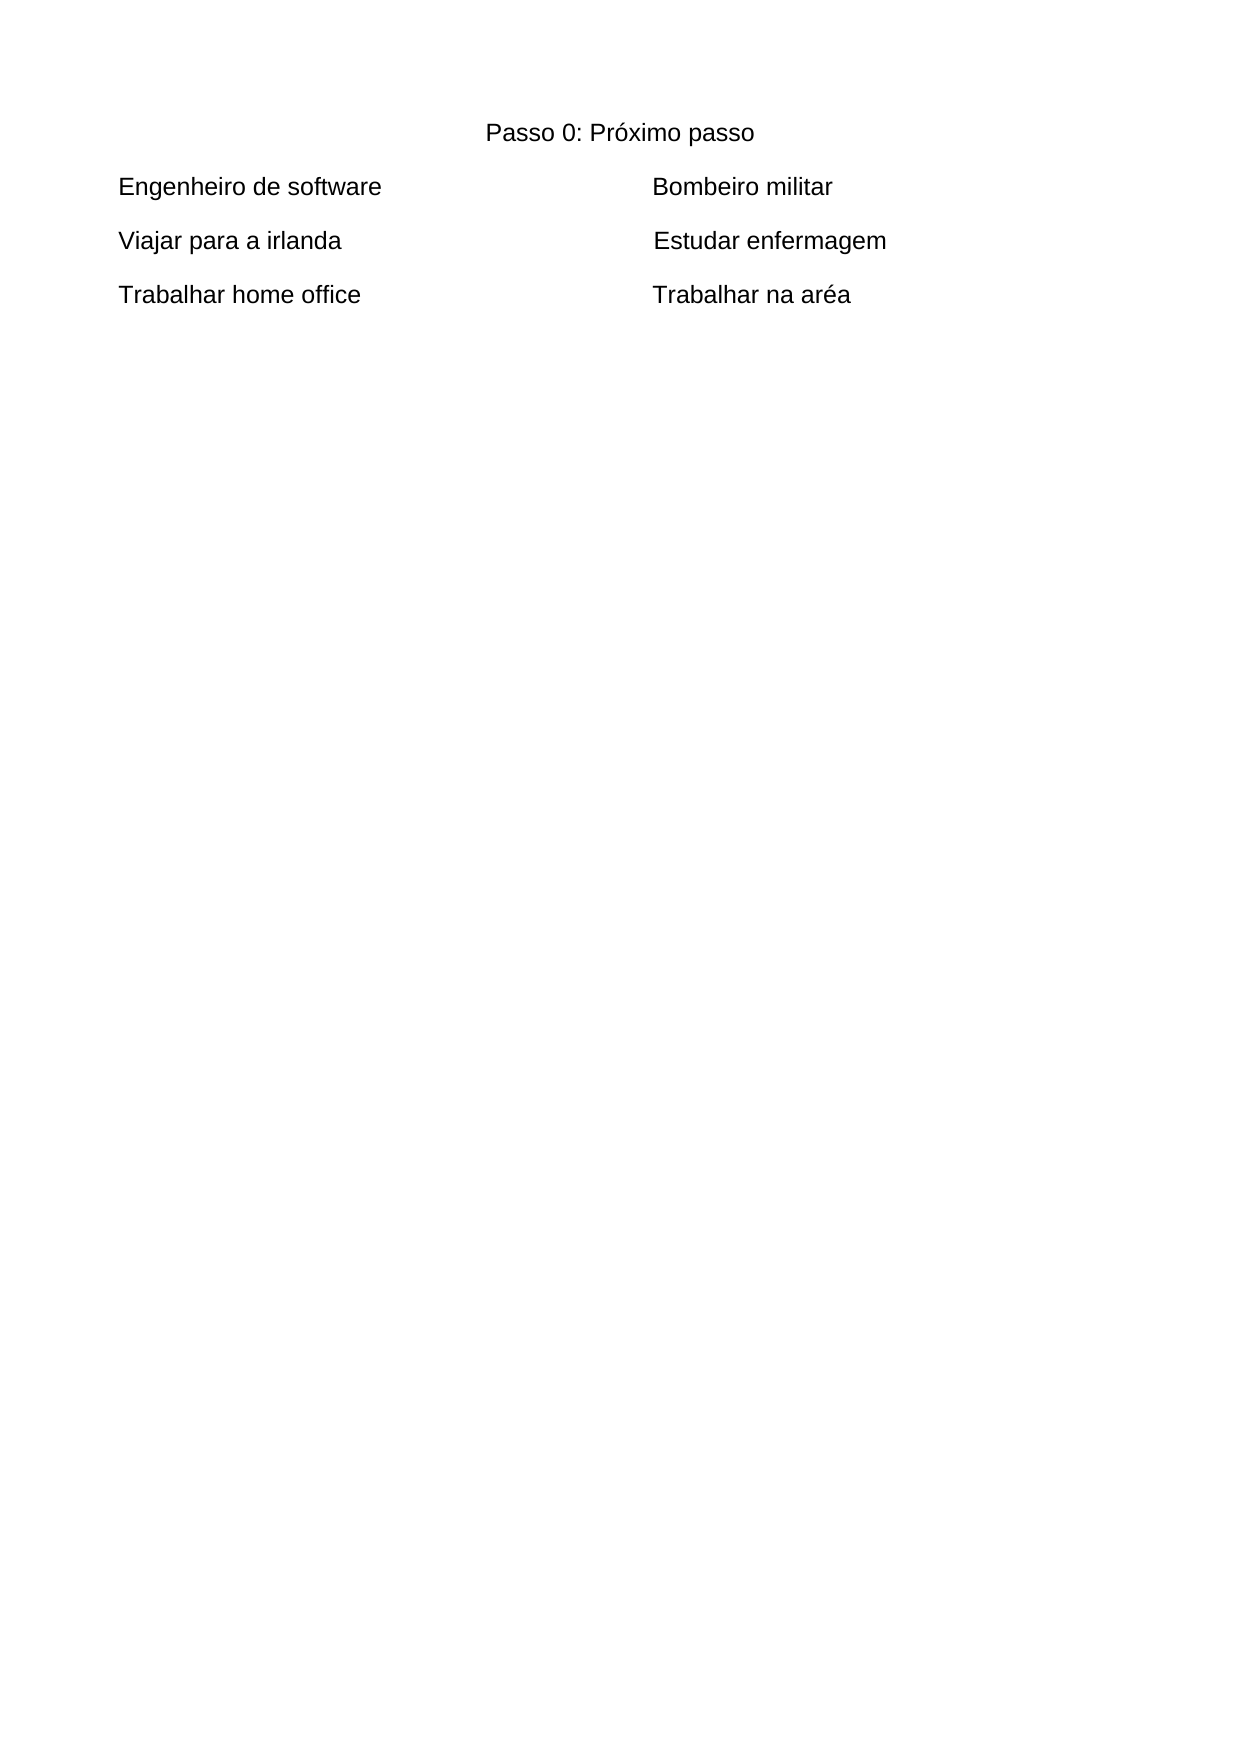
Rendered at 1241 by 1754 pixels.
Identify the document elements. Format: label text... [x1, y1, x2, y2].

text Trabalhar home office Trabalhar na aréa [118, 280, 1122, 308]
text Passo 0: Próximo passo [118, 118, 1122, 147]
text Viajar para a irlanda Estudar enfermagem [118, 226, 1122, 254]
text Engenheiro de software Bombeiro militar [118, 172, 1122, 201]
